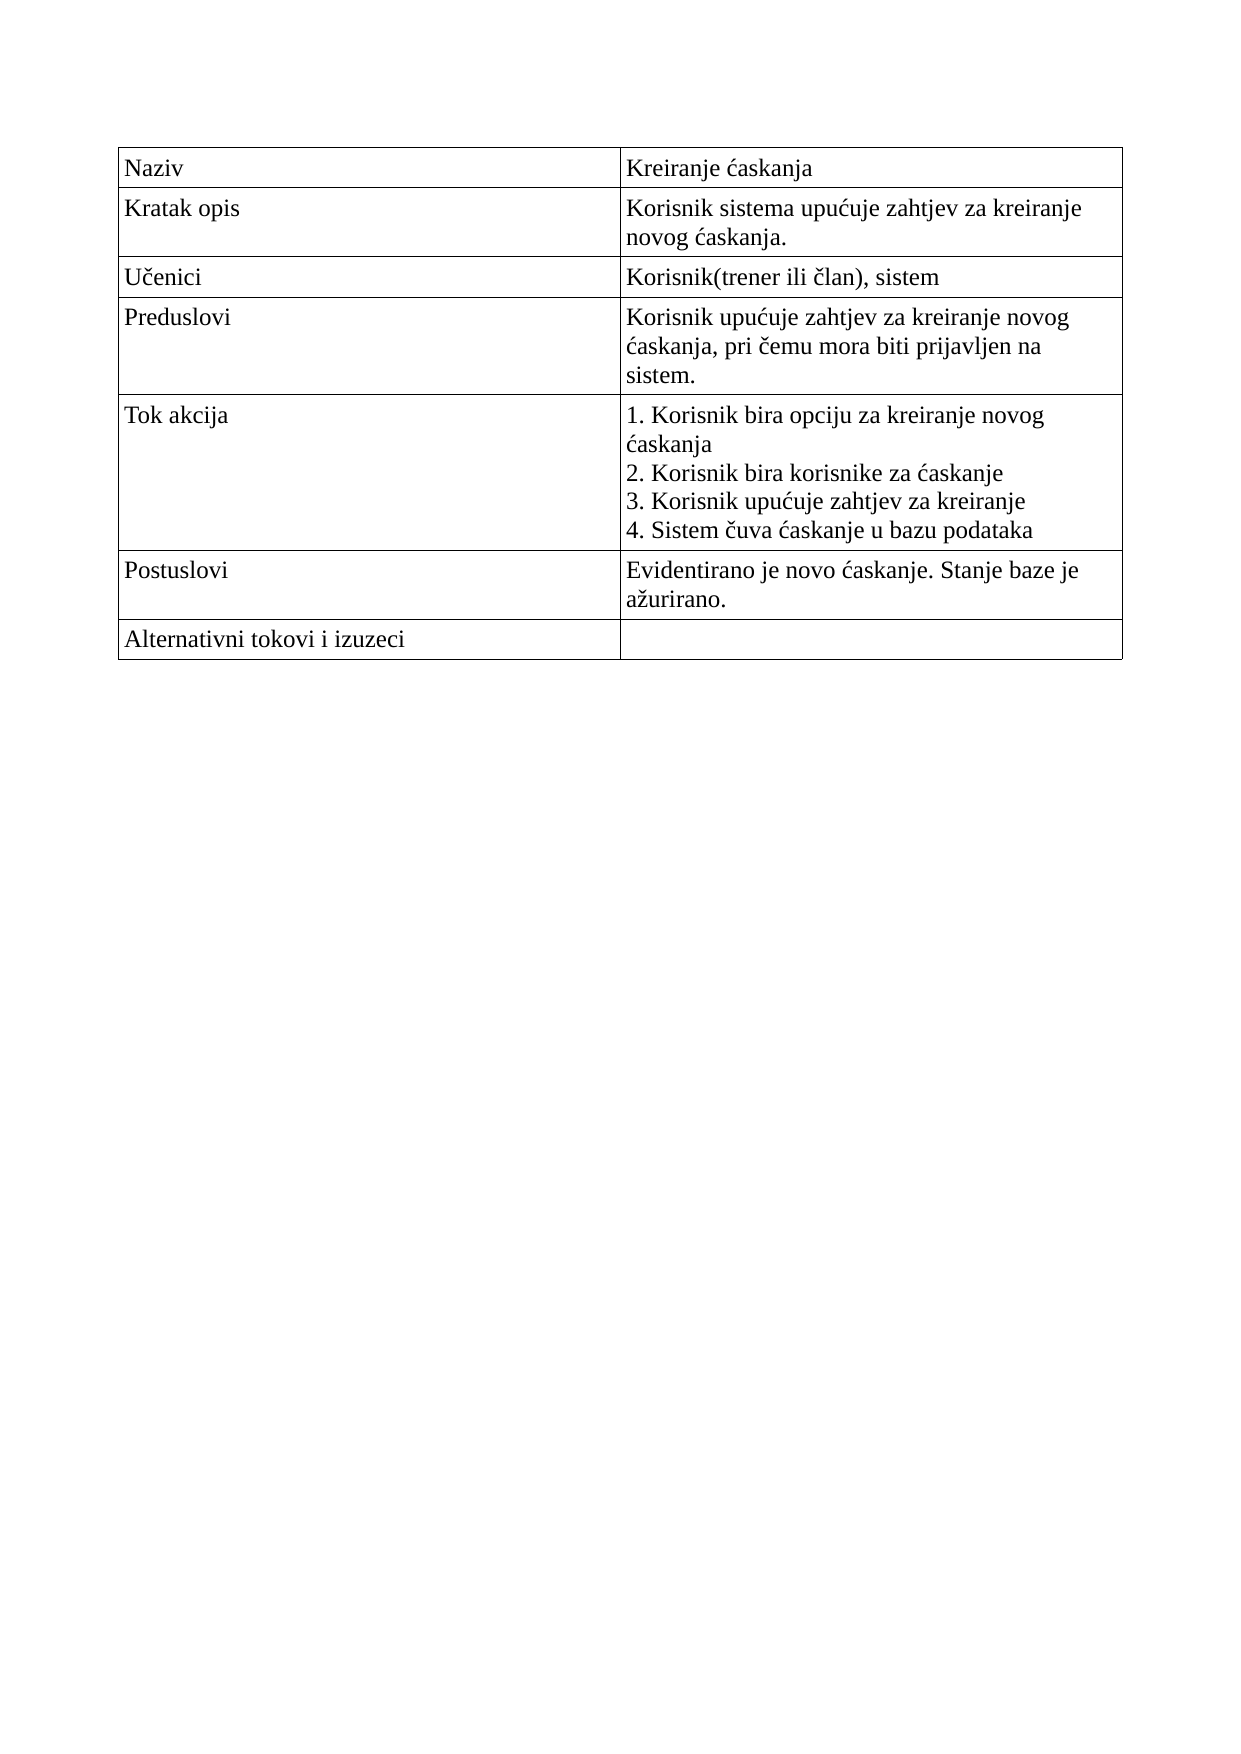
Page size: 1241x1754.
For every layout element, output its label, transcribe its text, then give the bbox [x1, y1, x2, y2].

table_header Naziv [119, 148, 620, 187]
table_cell Preduslovi [119, 298, 620, 394]
table_cell Postuslovi [119, 551, 620, 619]
table_cell Korisnik sistema upućuje zahtjev za kreiranje novog ćaskanja. [621, 188, 1122, 256]
table_cell Evidentirano je novo ćaskanje. Stanje baze je ažurirano. [621, 551, 1122, 619]
table_cell 1. Korisnik bira opciju za kreiranje novog ćaskanja 2. Korisnik bira korisnike za ćaskanje 3. Korisnik upućuje zahtjev za kreiranje 4. Sistem čuva ćaskanje u bazu podataka [621, 395, 1122, 550]
table_cell Korisnik upućuje zahtjev za kreiranje novog ćaskanja, pri čemu mora biti prijavljen na sistem. [621, 298, 1122, 394]
table_cell Tok akcija [119, 395, 620, 550]
table_cell Učenici [119, 257, 620, 297]
table_cell Korisnik(trener ili član), sistem [621, 257, 1122, 297]
table_cell Kratak opis [119, 188, 620, 256]
table_header Kreiranje ćaskanja [621, 148, 1122, 187]
table_cell [621, 620, 1122, 659]
table_cell Alternativni tokovi i izuzeci [119, 620, 620, 659]
